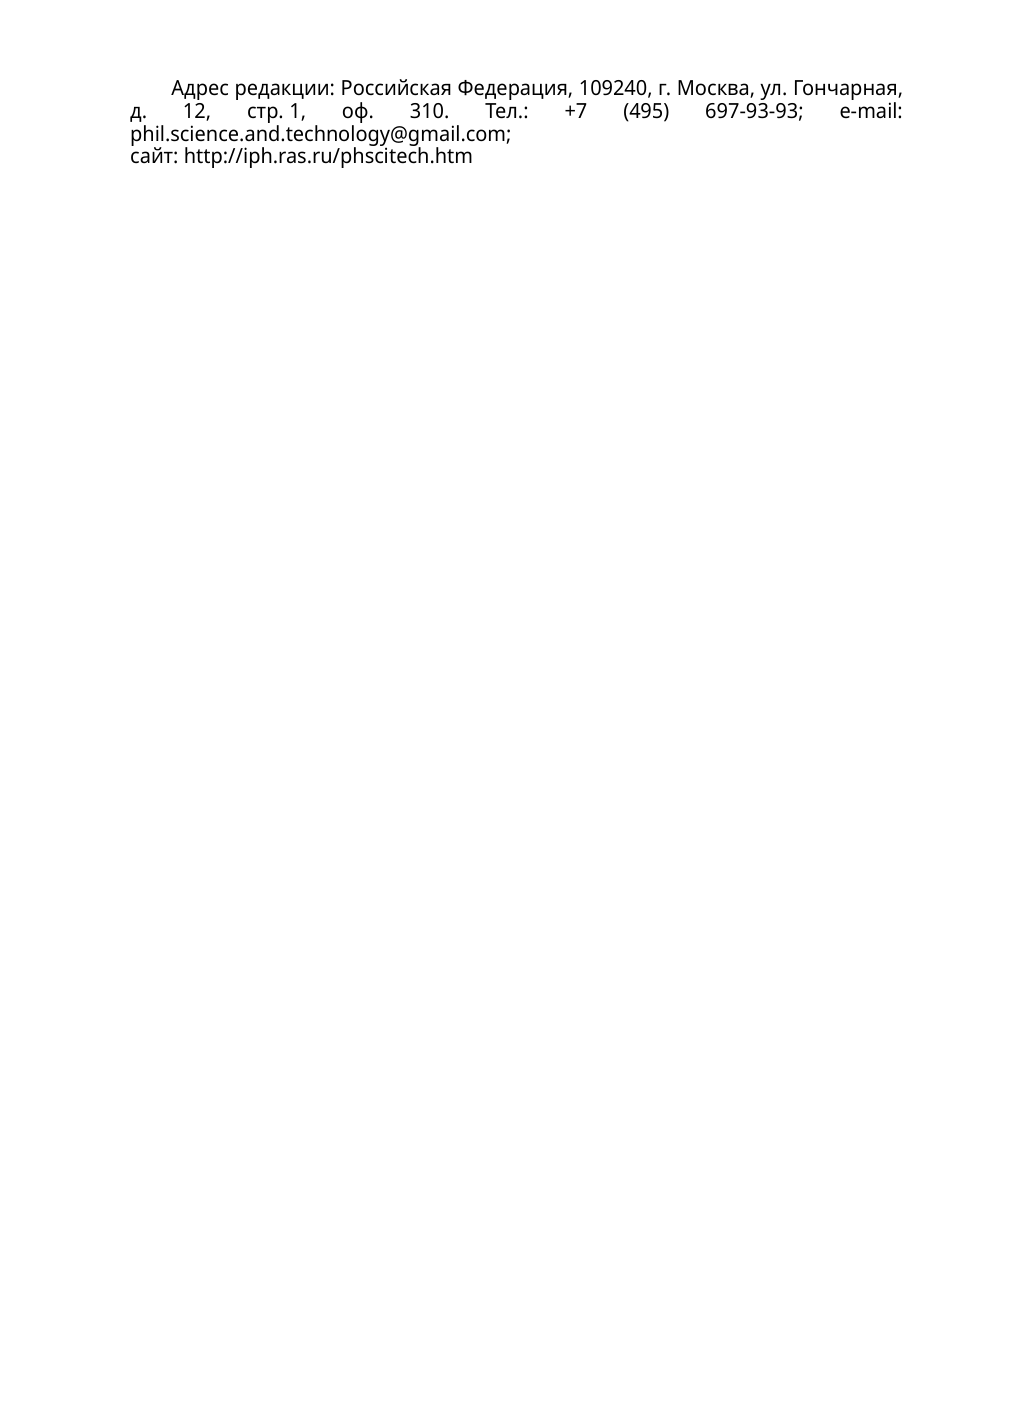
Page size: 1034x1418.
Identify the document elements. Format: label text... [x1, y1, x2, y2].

text Адрес редакции: Российская Федерация, 109240, г. Москва, ул. Гончарная, д. 12, стр. 1, оф. 310. Тел.: +7 (495) 697-93-93; e-mail: phil.science.and.technology@gmail.com; [130, 77, 903, 146]
text сайт: http://iph.ras.ru/phscitech.htm [130, 146, 903, 168]
